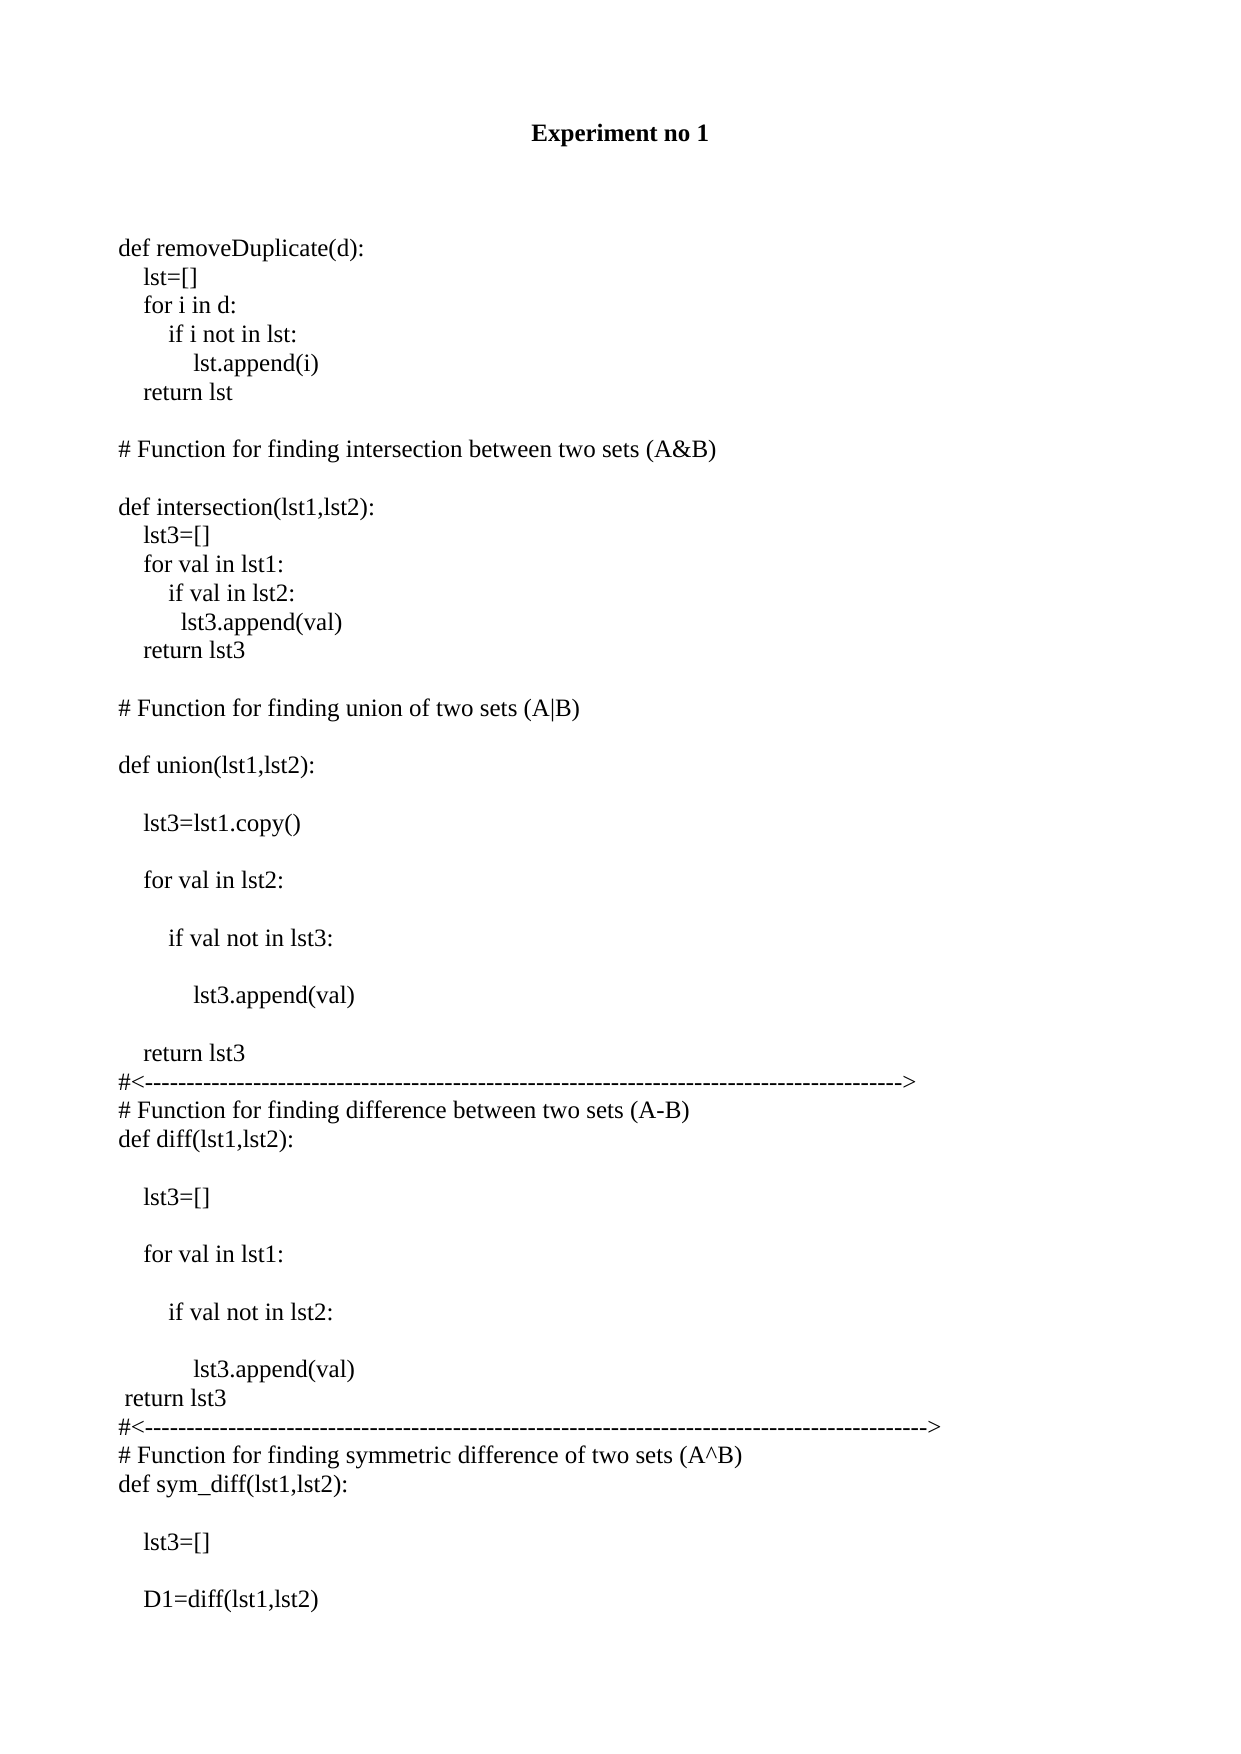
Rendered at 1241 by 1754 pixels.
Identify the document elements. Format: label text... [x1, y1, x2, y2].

text lst3.append(val) [118, 607, 1122, 636]
text lst=[] [118, 262, 1122, 291]
text return lst [118, 377, 1122, 406]
text # Function for finding intersection between two sets (A&B) [118, 434, 1122, 463]
text # Function for finding symmetric difference of two sets (A^B) [118, 1441, 1122, 1469]
text lst3.append(val) [118, 981, 1122, 1009]
text return lst3 [118, 1038, 1122, 1067]
text Experiment no 1 [118, 118, 1122, 147]
text lst3=[] [118, 1182, 1122, 1211]
text for val in lst2: [118, 866, 1122, 894]
text lst3=lst1.copy() [118, 808, 1122, 837]
text if val not in lst3: [118, 923, 1122, 952]
text def removeDuplicate(d): [118, 233, 1122, 262]
text D1=diff(lst1,lst2) [118, 1584, 1122, 1613]
text if val in lst2: [118, 578, 1122, 607]
text lst3=[] [118, 521, 1122, 549]
text # Function for finding union of two sets (A|B) [118, 693, 1122, 722]
text for val in lst1: [118, 1239, 1122, 1268]
text lst.append(i) [118, 348, 1122, 377]
text return lst3 [118, 1383, 1122, 1412]
text lst3=[] [118, 1527, 1122, 1556]
text if val not in lst2: [118, 1297, 1122, 1326]
text #<----------------------------------------------------------------------------------------------> [118, 1412, 1122, 1441]
text def diff(lst1,lst2): [118, 1124, 1122, 1153]
text if i not in lst: [118, 319, 1122, 348]
text for i in d: [118, 291, 1122, 319]
text lst3.append(val) [118, 1354, 1122, 1383]
text for val in lst1: [118, 549, 1122, 578]
text # Function for finding difference between two sets (A-B) [118, 1096, 1122, 1124]
text return lst3 [118, 636, 1122, 664]
text def union(lst1,lst2): [118, 751, 1122, 779]
text #<-------------------------------------------------------------------------------------------> [118, 1067, 1122, 1096]
text def intersection(lst1,lst2): [118, 492, 1122, 521]
text def sym_diff(lst1,lst2): [118, 1469, 1122, 1498]
